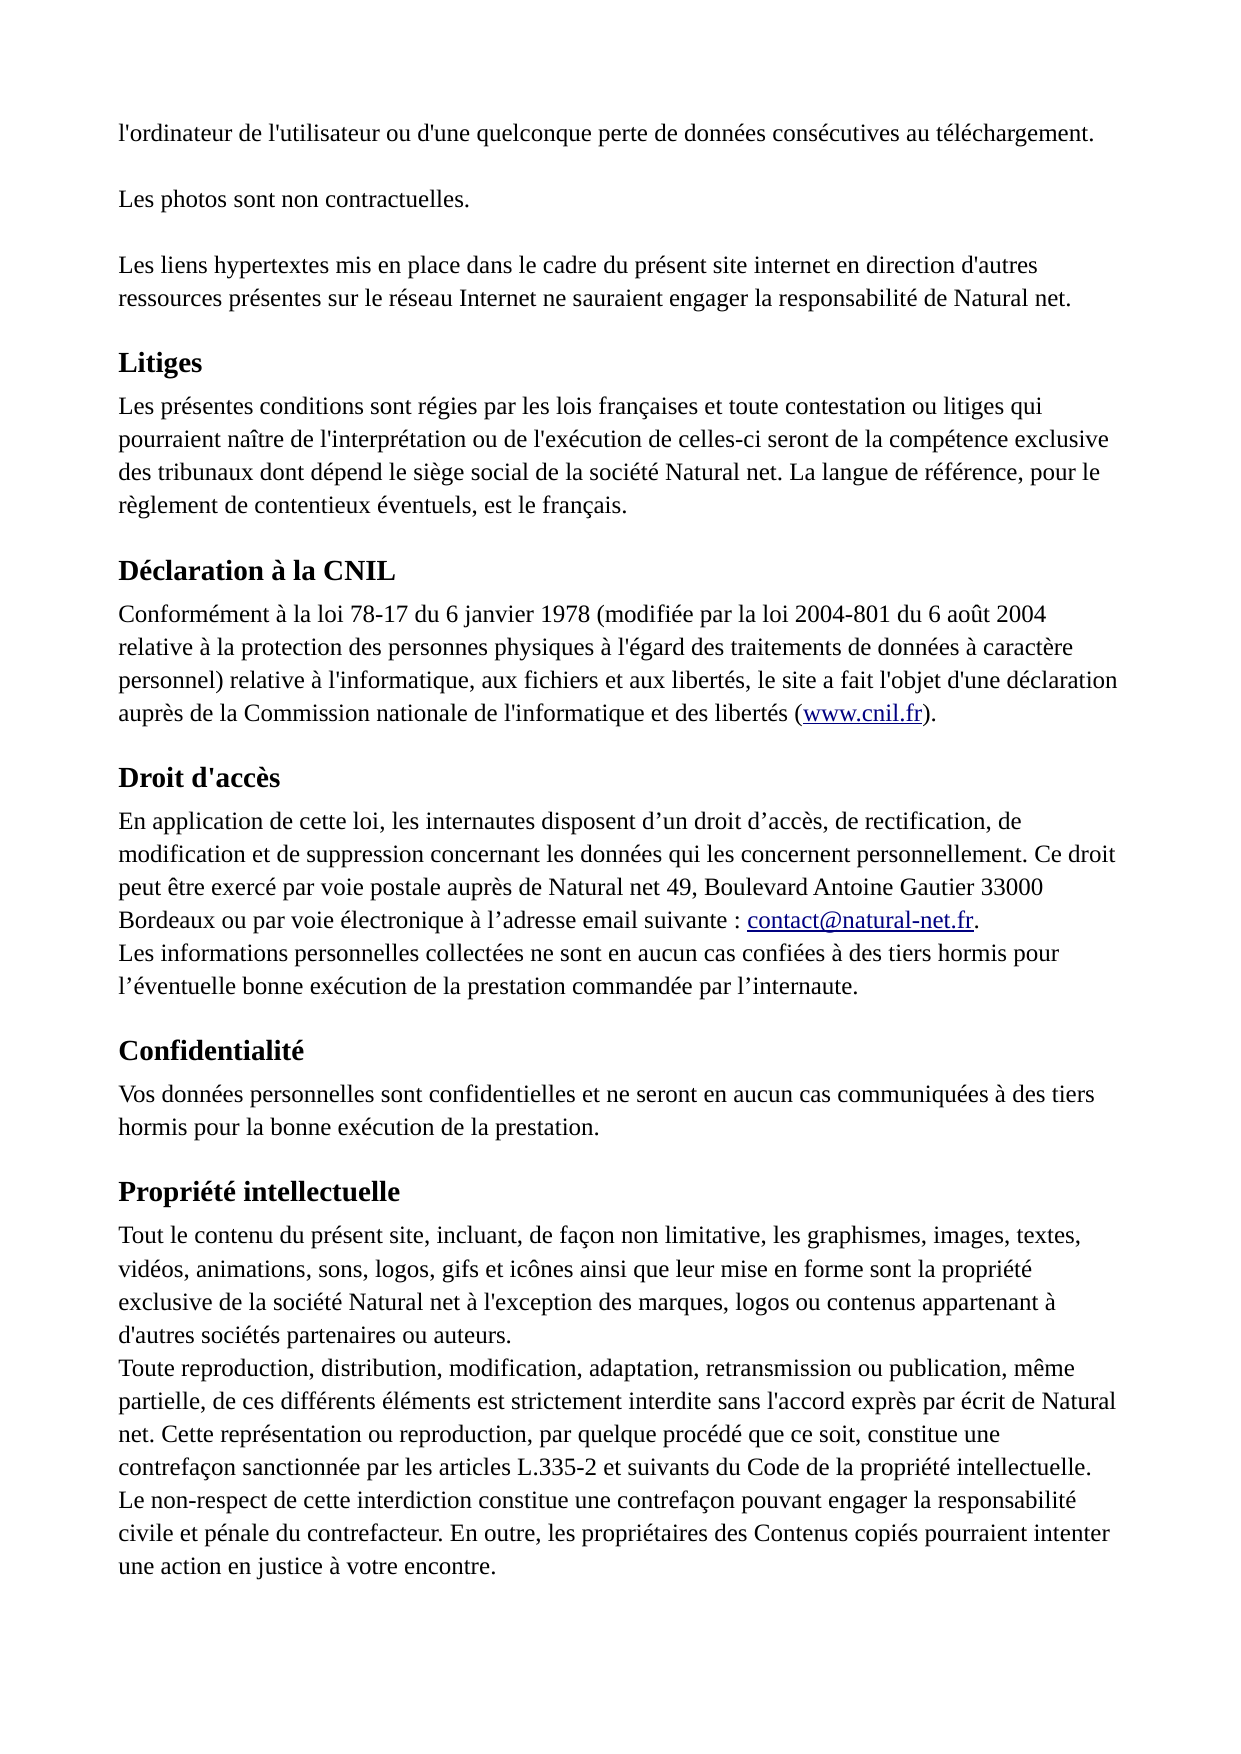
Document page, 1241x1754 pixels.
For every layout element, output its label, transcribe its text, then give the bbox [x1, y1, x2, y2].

subtitle Confidentialité [118, 1033, 1122, 1067]
text l'ordinateur de l'utilisateur ou d'une quelconque perte de données consécutives au téléchargement. Les photos sont non contractuelles. Les liens hypertextes mis en place dans le cadre du présent site internet en direction d'autres ressources présentes sur le réseau Internet ne sauraient engager la responsabilité de Natural net. [118, 118, 1122, 312]
subtitle Droit d'accès [118, 760, 1122, 793]
subtitle Litiges [118, 345, 1122, 379]
text Conformément à la loi 78-17 du 6 janvier 1978 (modifiée par la loi 2004-801 du 6 août 2004 relative à la protection des personnes physiques à l'égard des traitements de données à caractère personnel) relative à l'informatique, aux fichiers et aux libertés, le site a fait l'objet d'une déclaration auprès de la Commission nationale de l'informatique et des libertés (www.cnil.fr). [118, 599, 1122, 727]
text Les présentes conditions sont régies par les lois françaises et toute contestation ou litiges qui pourraient naître de l'interprétation ou de l'exécution de celles-ci seront de la compétence exclusive des tribunaux dont dépend le siège social de la société Natural net. La langue de référence, pour le règlement de contentieux éventuels, est le français. [118, 391, 1122, 519]
text En application de cette loi, les internautes disposent d’un droit d’accès, de rectification, de modification et de suppression concernant les données qui les concernent personnellement. Ce droit peut être exercé par voie postale auprès de Natural net 49, Boulevard Antoine Gautier 33000 Bordeaux ou par voie électronique à l’adresse email suivante : contact@natural-net.fr. Les informations personnelles collectées ne sont en aucun cas confiées à des tiers hormis pour l’éventuelle bonne exécution de la prestation commandée par l’internaute. [118, 806, 1122, 1000]
text Vos données personnelles sont confidentielles et ne seront en aucun cas communiquées à des tiers hormis pour la bonne exécution de la prestation. [118, 1079, 1122, 1141]
text Tout le contenu du présent site, incluant, de façon non limitative, les graphismes, images, textes, vidéos, animations, sons, logos, gifs et icônes ainsi que leur mise en forme sont la propriété exclusive de la société Natural net à l'exception des marques, logos ou contenus appartenant à d'autres sociétés partenaires ou auteurs. Toute reproduction, distribution, modification, adaptation, retransmission ou publication, même partielle, de ces différents éléments est strictement interdite sans l'accord exprès par écrit de Natural net. Cette représentation ou reproduction, par quelque procédé que ce soit, constitue une contrefaçon sanctionnée par les articles L.335-2 et suivants du Code de la propriété intellectuelle. Le non-respect de cette interdiction constitue une contrefaçon pouvant engager la responsabilité civile et pénale du contrefacteur. En outre, les propriétaires des Contenus copiés pourraient intenter une action en justice à votre encontre. [118, 1221, 1122, 1613]
subtitle Propriété intellectuelle [118, 1174, 1122, 1208]
subtitle Déclaration à la CNIL [118, 553, 1122, 586]
